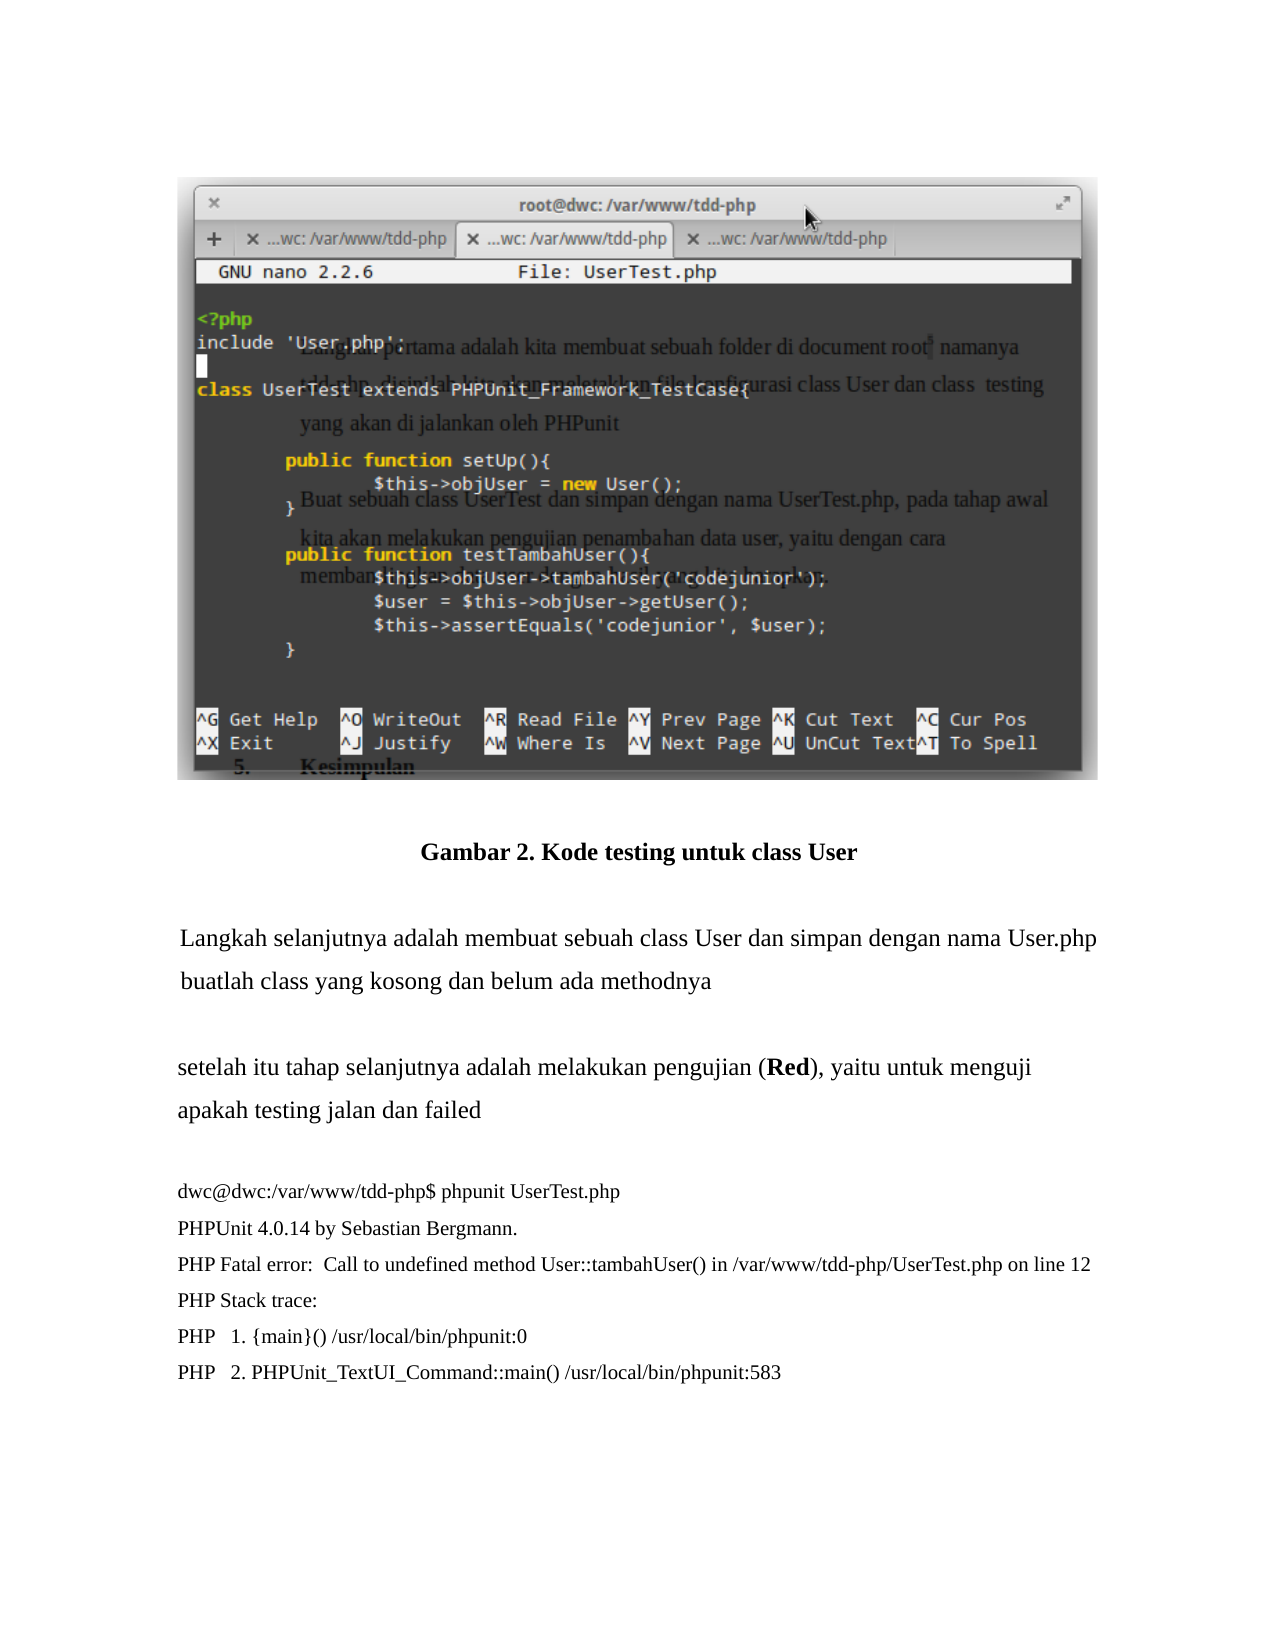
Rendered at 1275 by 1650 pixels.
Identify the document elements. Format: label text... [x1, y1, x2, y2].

text PHPUnit 4.0.14 by Sebastian Bergmann. [177, 1216, 1098, 1239]
text PHP Fatal error: Call to undefined method User::tambahUser() in /var/www/tdd-php/UserTest.php on line 12 [177, 1252, 1098, 1276]
text setelah itu tahap selanjutnya adalah melakukan pengujian (Red), yaitu untuk menguji apakah testing jalan dan failed dwc@dwc:/var/www/tdd-php$ phpunit UserTest.php [177, 1052, 1098, 1203]
text PHP 1. {main}() /usr/local/bin/phpunit:0 [177, 1324, 1098, 1348]
text Langkah selanjutnya adalah membuat sebuah class User dan simpan dengan nama User.php [179, 880, 1098, 952]
picture [177, 177, 1098, 780]
text PHP 2. PHPUnit_TextUI_Command::main() /usr/local/bin/phpunit:583 [177, 1360, 1098, 1384]
text buatlah class yang kosong dan belum ada methodnya [179, 966, 1098, 995]
text Gambar 2. Kode testing untuk class User [179, 837, 1098, 866]
text PHP Stack trace: [177, 1288, 1098, 1312]
